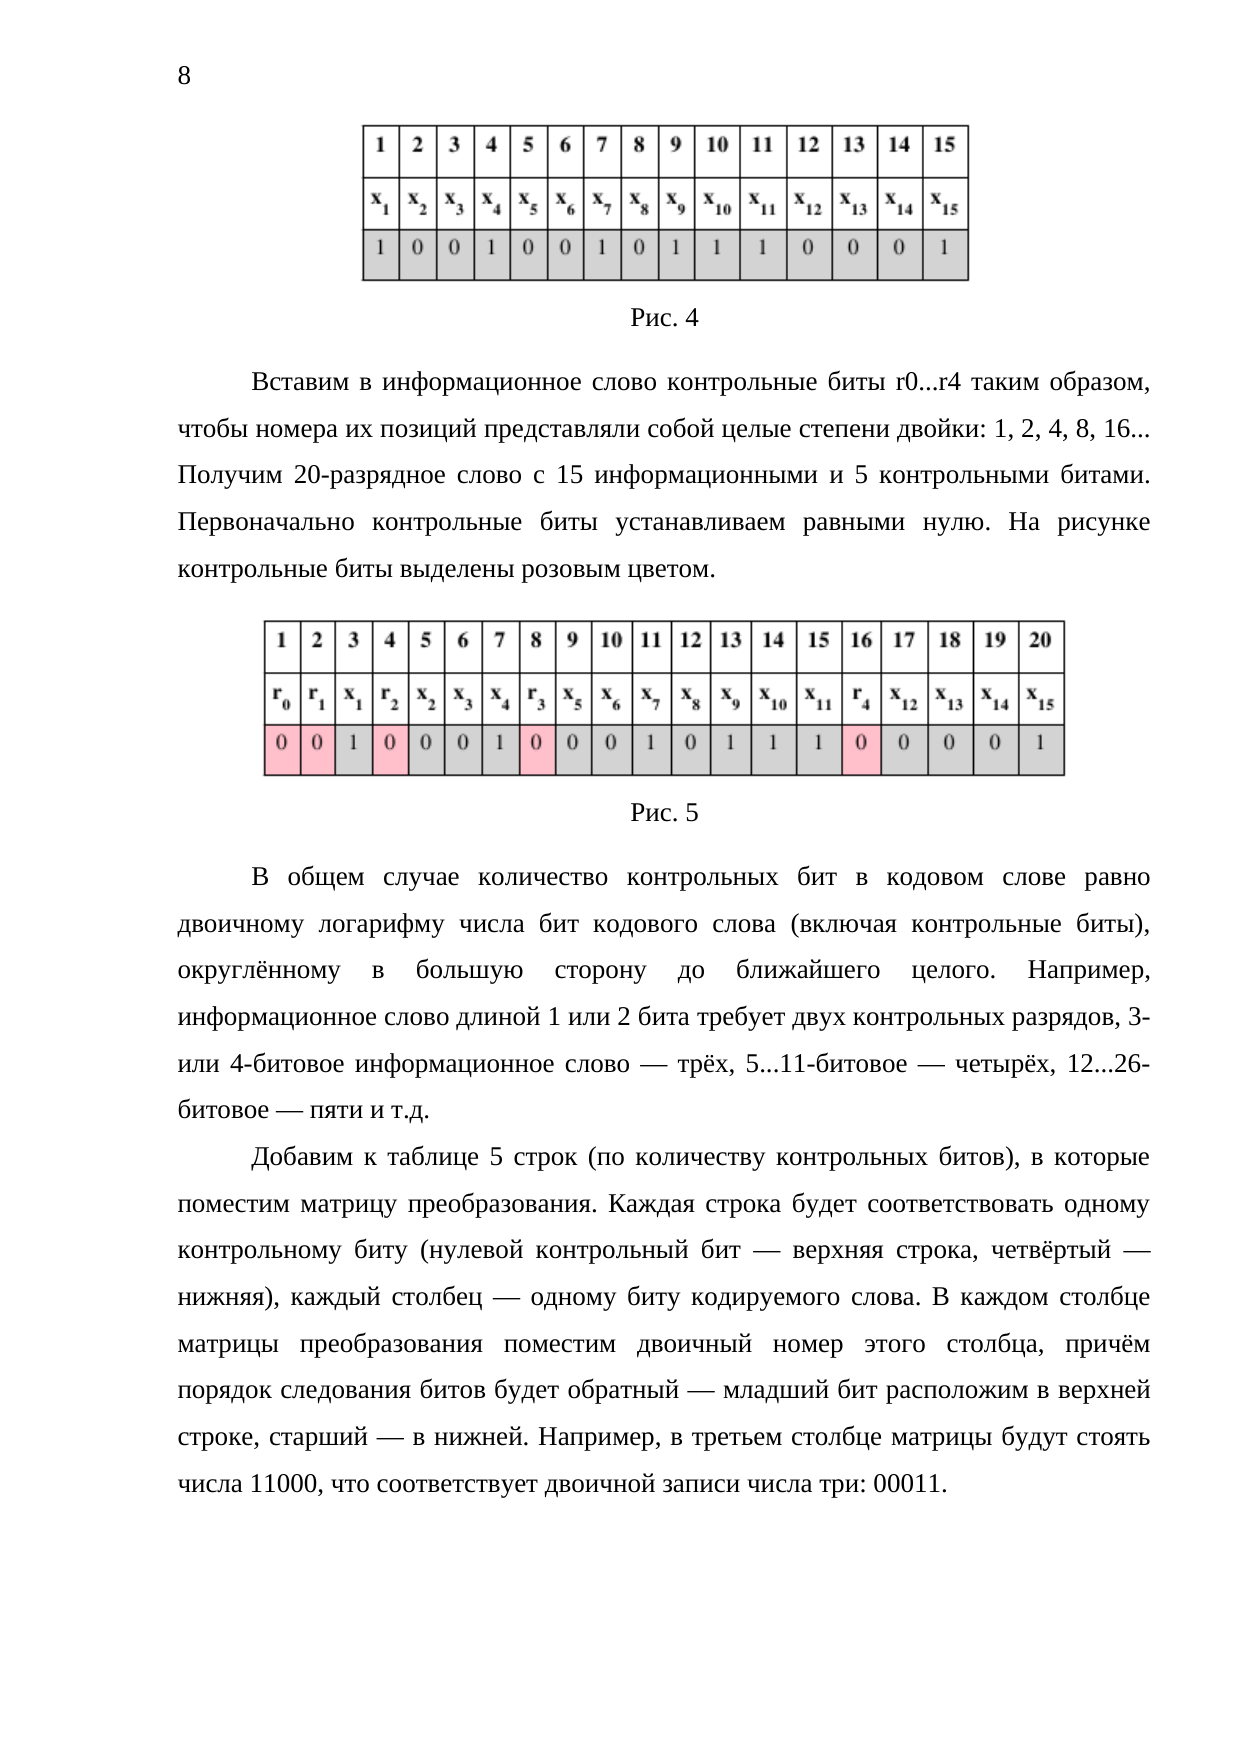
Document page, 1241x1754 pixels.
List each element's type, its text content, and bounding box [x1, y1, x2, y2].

text Рис. 5 [177, 616, 1152, 827]
text Рис. 4 [177, 120, 1152, 332]
text В общем случае количество контрольных бит в кодовом слове равно двоичному логарифму числа бит кодового слова (включая контрольные биты), округлённому в большую сторону до ближайшего целого. Например, информационное слово длиной 1 или 2 бита требует двух контрольных разрядов, 3- или 4-битовое информационное слово — трёх, 5...11-битовое — четырёх, 12...26-битовое — пяти и т.д. [177, 860, 1152, 1125]
picture [355, 119, 974, 286]
text Добавим к таблице 5 строк (по количеству контрольных битов), в которые поместим матрицу преобразования. Каждая строка будет соответствовать одному контрольному биту (нулевой контрольный бит — верхняя строка, четвёртый — нижняя), каждый столбец — одному биту кодируемого слова. В каждом столбце матрицы преобразования поместим двоичный номер этого столбца, причём порядок следования битов будет обратный — младший бит расположим в верхней строке, старший — в нижней. Например, в третьем столбце матрицы будут стоять числа 11000, что соответствует двоичной записи числа три: 00011. [177, 1140, 1152, 1498]
picture [258, 616, 1070, 781]
text Вставим в информационное слово контрольные биты r0...r4 таким образом, чтобы номера их позиций представляли собой целые степени двойки: 1, 2, 4, 8, 16... Получим 20-разрядное слово с 15 информационными и 5 контрольными битами. Первоначально контрольные биты устанавливаем равными нулю. На рисунке контрольные биты выделены розовым цветом. [177, 365, 1152, 583]
